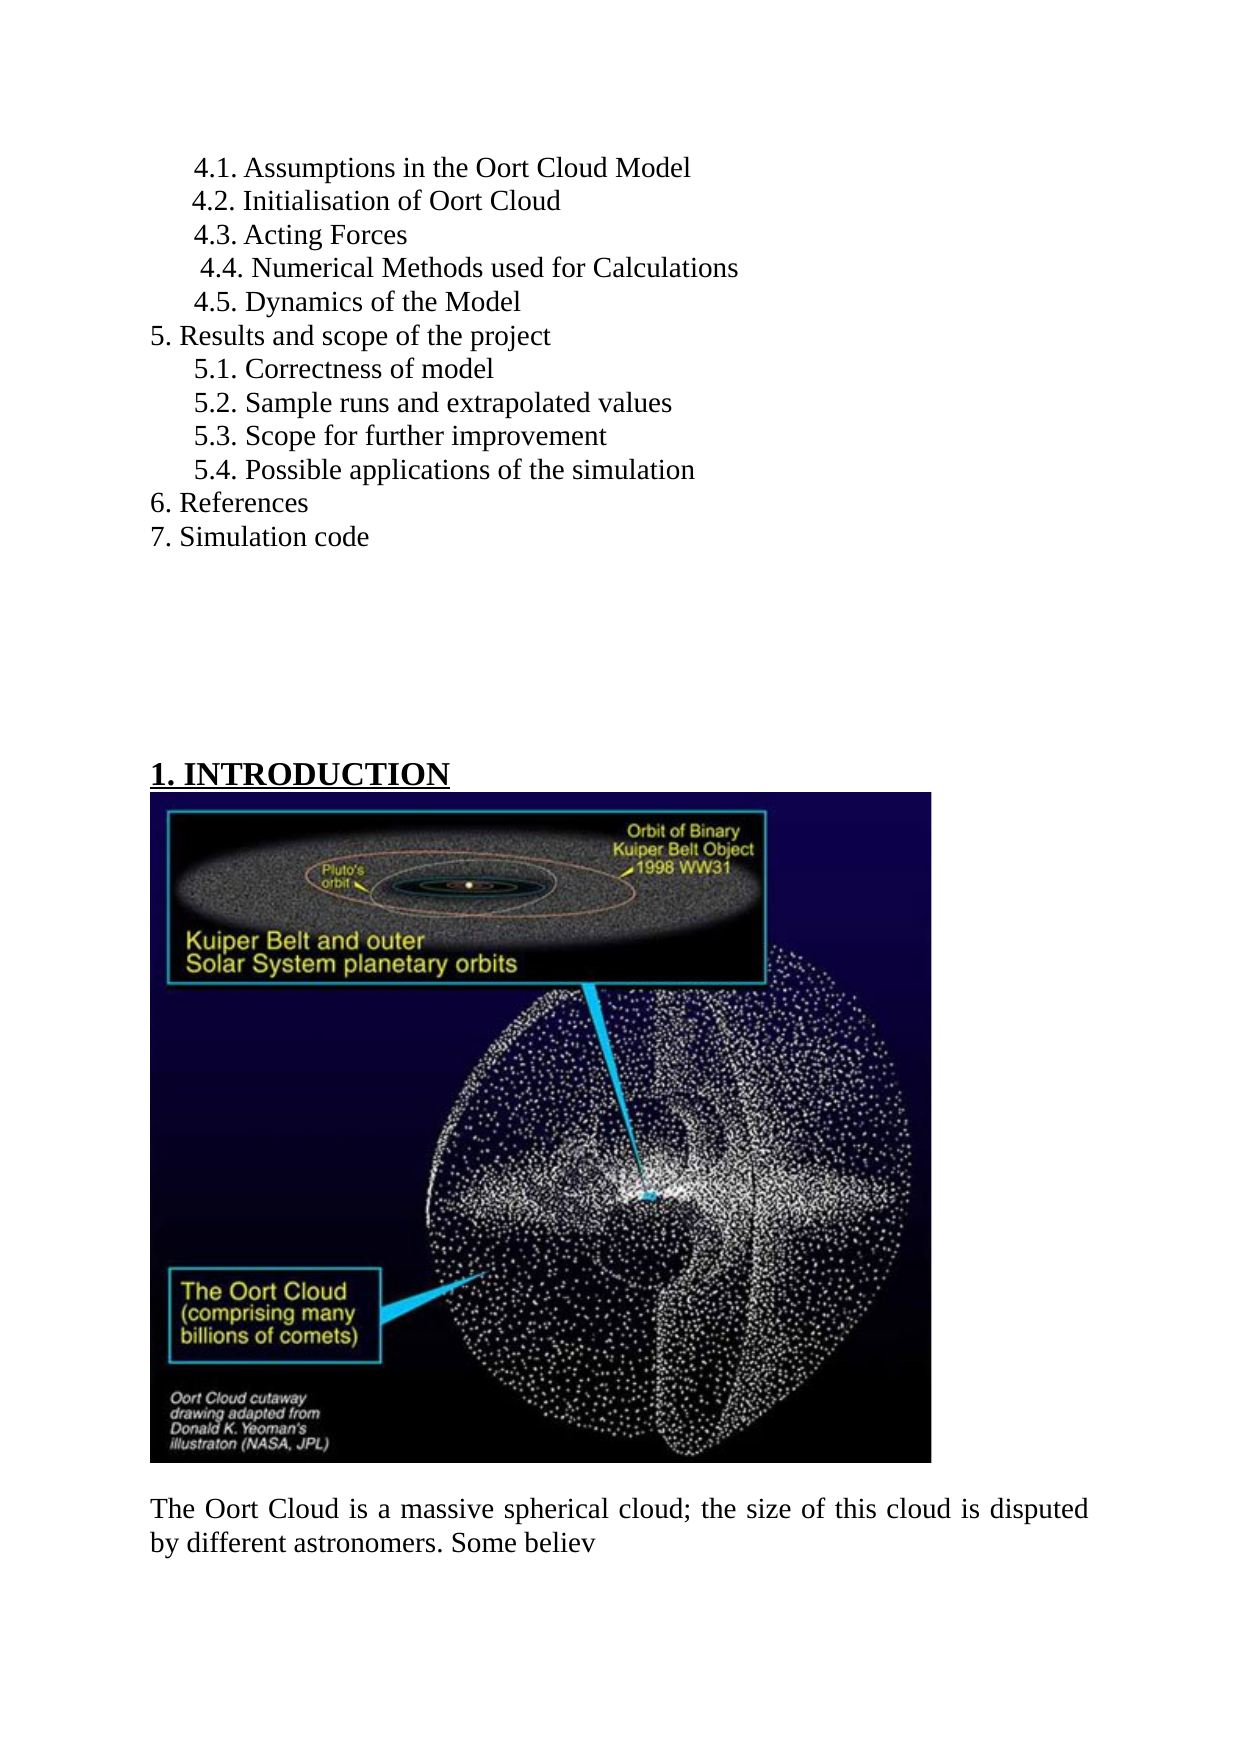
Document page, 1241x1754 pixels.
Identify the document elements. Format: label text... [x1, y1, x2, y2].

text 5.1. Correctness of model [150, 351, 1090, 385]
text 4.2. Initialisation of Oort Cloud [150, 183, 1090, 217]
text 1. INTRODUCTION [150, 754, 1090, 792]
text 4.4. Numerical Methods used for Calculations [150, 251, 1090, 284]
text 5. Results and scope of the project [150, 318, 1090, 351]
text 4.3. Acting Forces [150, 217, 1090, 251]
text 5.2. Sample runs and extrapolated values [150, 385, 1090, 418]
picture [150, 792, 932, 1463]
text 5.4. Possible applications of the simulation [150, 452, 1090, 485]
text 4.1. Assumptions in the Oort Cloud Model [150, 150, 1090, 183]
text The Oort Cloud is a massive spherical cloud; the size of this cloud is disputed by different astronomers. Some believ [150, 1491, 1090, 1558]
text 6. References [150, 485, 1090, 519]
text 5.3. Scope for further improvement [150, 418, 1090, 452]
text 4.5. Dynamics of the Model [150, 284, 1090, 318]
text 7. Simulation code [150, 519, 1090, 552]
